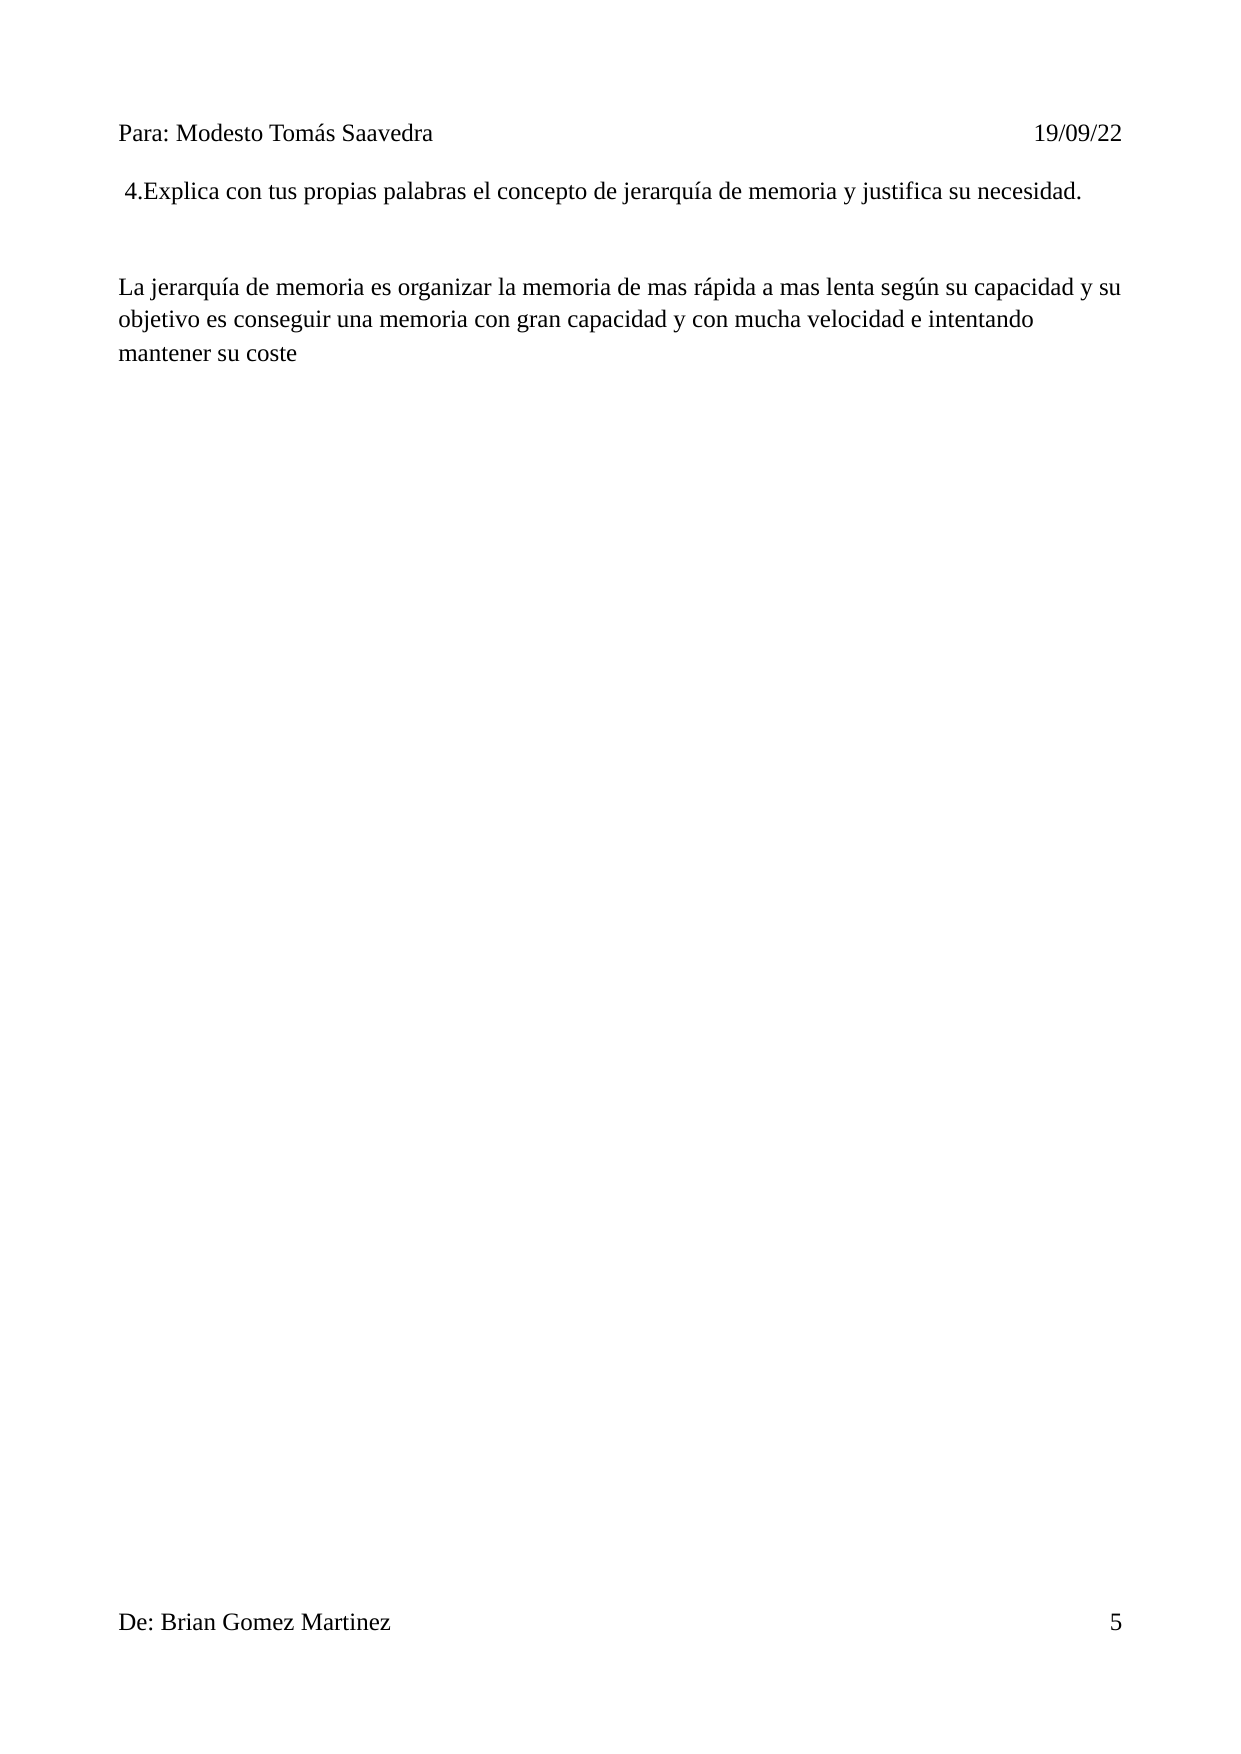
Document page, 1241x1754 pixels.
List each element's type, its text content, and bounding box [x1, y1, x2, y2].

text 4.Explica con tus propias palabras el concepto de jerarquía de memoria y justifica su necesidad. [118, 176, 1122, 205]
text La jerarquía de memoria es organizar la memoria de mas rápida a mas lenta según su capacidad y su objetivo es conseguir una memoria con gran capacidad y con mucha velocidad e intentando mantener su coste [118, 272, 1122, 366]
